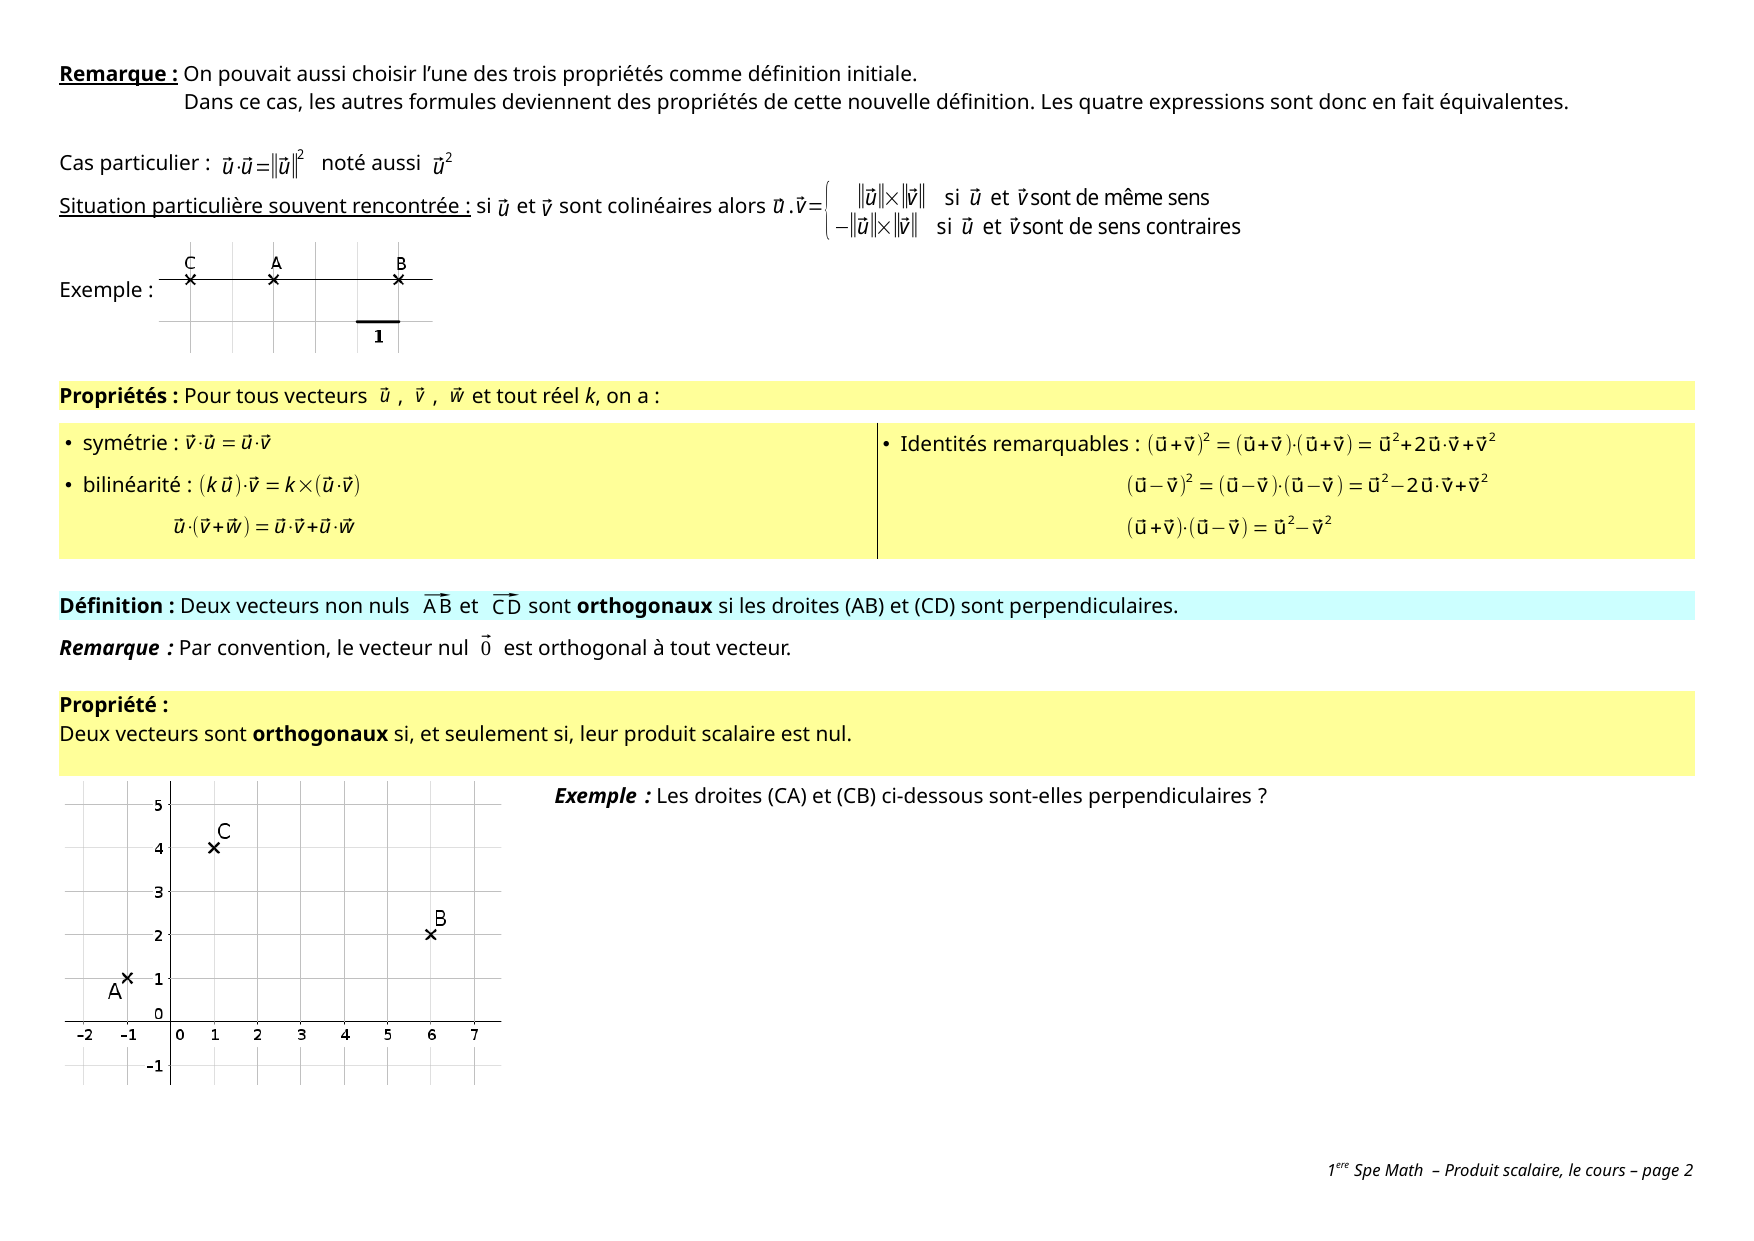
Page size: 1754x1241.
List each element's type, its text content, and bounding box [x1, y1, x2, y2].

text Exemple : [59, 242, 1695, 381]
text Deux vecteurs sont orthogonaux si, et seulement si, leur produit scalaire est nul. [59, 719, 1695, 747]
text Cas particulier : noté aussi [59, 144, 1695, 179]
text Situation particulière souvent rencontrée : sietsont colinéaires alors [59, 179, 1695, 242]
table_header Identités remarquables : [878, 423, 1695, 559]
text Dans ce cas, les autres formules deviennent des propriétés de cette nouvelle définition. Les quatre expressions sont donc en fait équivalentes. [59, 87, 1695, 144]
text Propriété : [59, 691, 1695, 719]
text Propriétés : Pour tous vecteurs , , et tout réel k, on a : [59, 381, 1695, 410]
table_header Exemple : Les droites (CA) et (CB) ci-dessous sont-elles perpendiculaires ? [549, 776, 1694, 1090]
picture [158, 242, 433, 353]
picture [64, 781, 502, 1085]
text Remarque : On pouvait aussi choisir l’une des trois propriétés comme définition initiale. [59, 59, 1695, 87]
text Définition : Deux vecteurs non nuls et sont orthogonaux si les droites (AB) et (CD) sont perpendiculaires. [59, 591, 1695, 620]
text Remarque : Par convention, le vecteur nul est orthogonal à tout vecteur. [59, 633, 1695, 661]
table_header [59, 776, 549, 1090]
table_header symétrie : bilinéarité : [59, 423, 877, 559]
